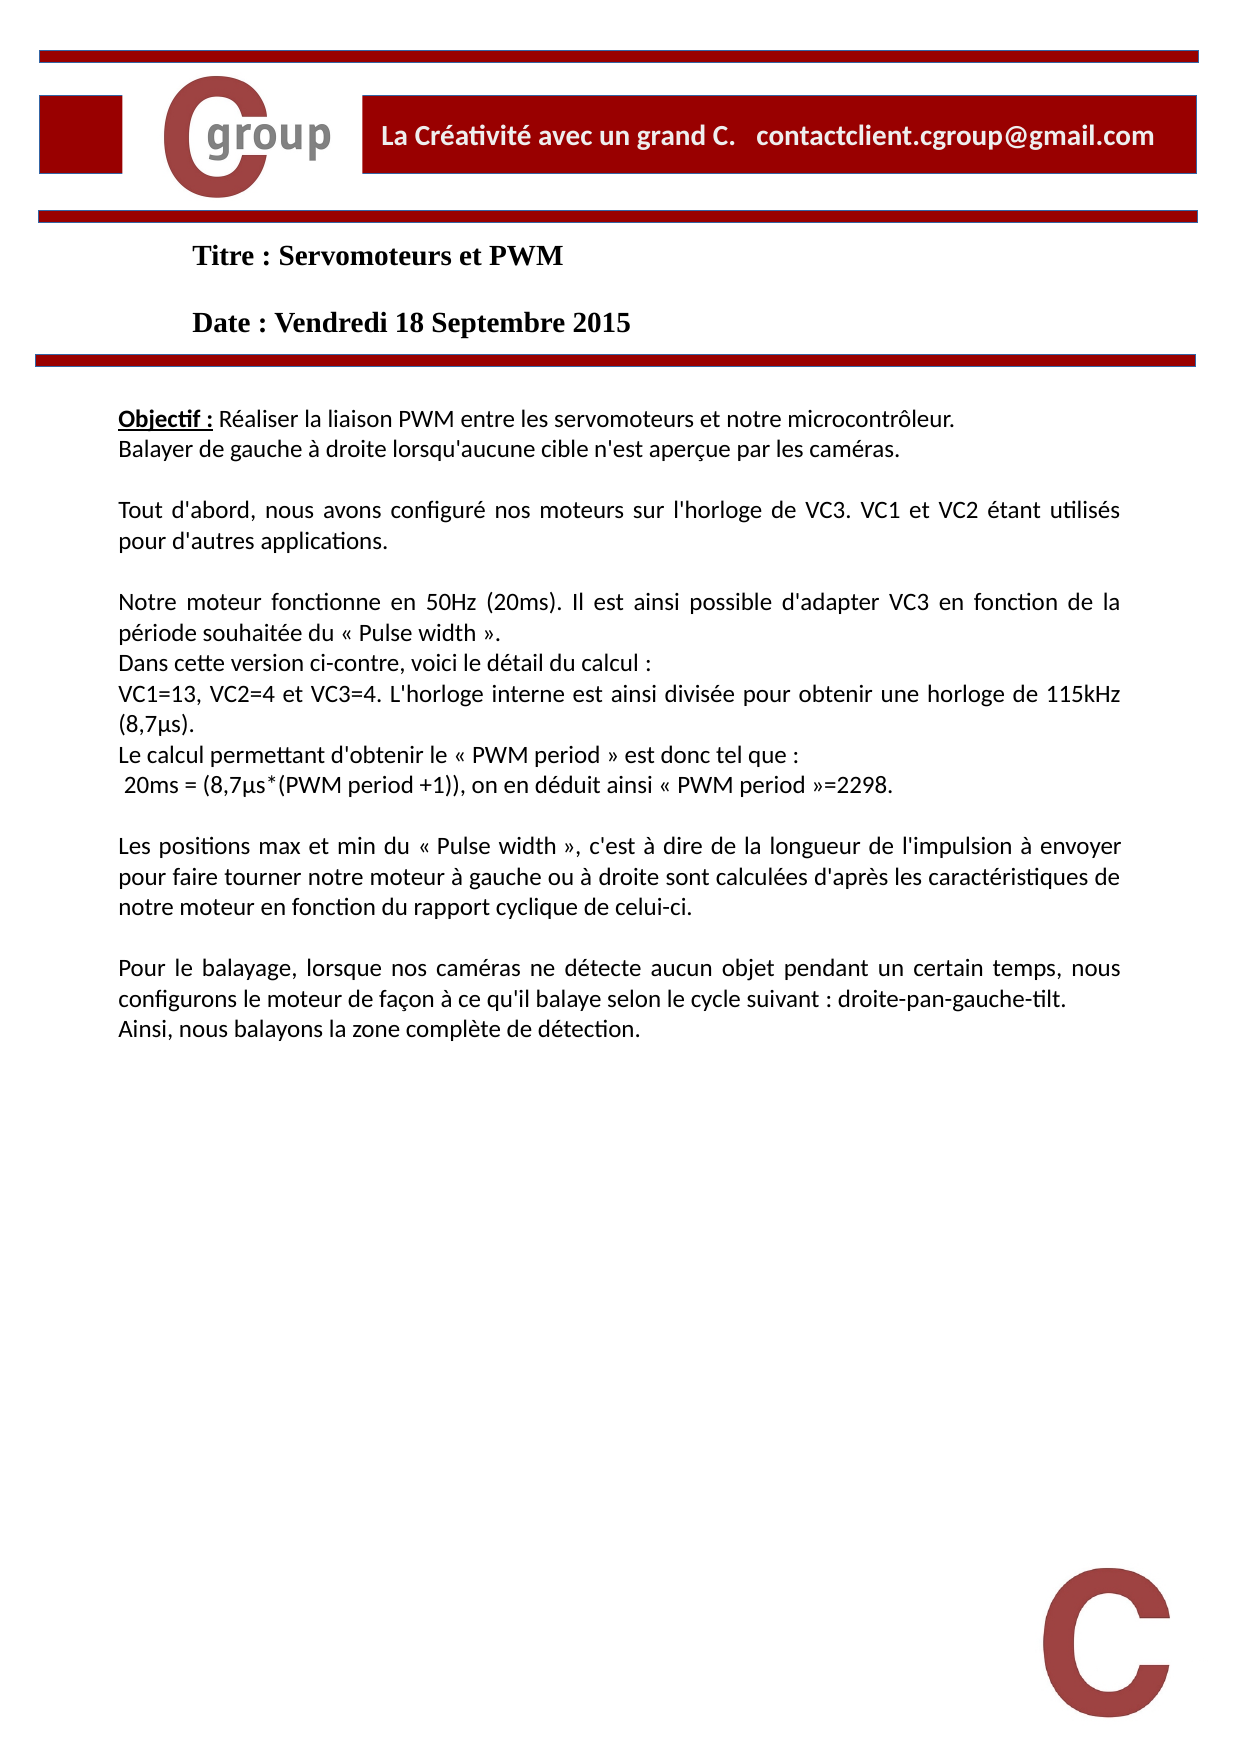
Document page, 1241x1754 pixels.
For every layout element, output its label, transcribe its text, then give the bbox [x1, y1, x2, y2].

text Pour le balayage, lorsque nos caméras ne détecte aucun objet pendant un certain temps, nous configurons le moteur de façon à ce qu'il balaye selon le cycle suivant : droite-pan-gauche-tilt. [118, 952, 1122, 1013]
picture [1025, 1538, 1241, 1754]
text Date : Vendredi 18 Septembre 2015 [118, 305, 1122, 339]
text Titre : Servomoteurs et PWM [118, 238, 1122, 272]
text Ainsi, nous balayons la zone complète de détection. [118, 1013, 1122, 1044]
text VC1=13, VC2=4 et VC3=4. L'horloge interne est ainsi divisée pour obtenir une horloge de 115kHz (8,7μs). [118, 678, 1122, 739]
picture [122, 63, 363, 210]
text Le calcul permettant d'obtenir le « PWM period » est donc tel que : [118, 739, 1122, 769]
text Les positions max et min du « Pulse width », c'est à dire de la longueur de l'impulsion à envoyer pour faire tourner notre moteur à gauche ou à droite sont calculées d'après les caractéristiques de notre moteur en fonction du rapport cyclique de celui-ci. [118, 830, 1122, 922]
text 20ms = (8,7μs*(PWM period +1)), on en déduit ainsi « PWM period »=2298. [118, 769, 1122, 800]
text Tout d'abord, nous avons configuré nos moteurs sur l'horloge de VC3. VC1 et VC2 étant utilisés pour d'autres applications. [118, 494, 1122, 556]
text Dans cette version ci-contre, voici le détail du calcul : [118, 647, 1122, 678]
text Notre moteur fonctionne en 50Hz (20ms). Il est ainsi possible d'adapter VC3 en fonction de la période souhaitée du « Pulse width ». [118, 586, 1122, 647]
text Objectif : Réaliser la liaison PWM entre les servomoteurs et notre microcontrôleur. [118, 403, 1122, 433]
text Balayer de gauche à droite lorsqu'aucune cible n'est aperçue par les caméras. [118, 433, 1122, 464]
